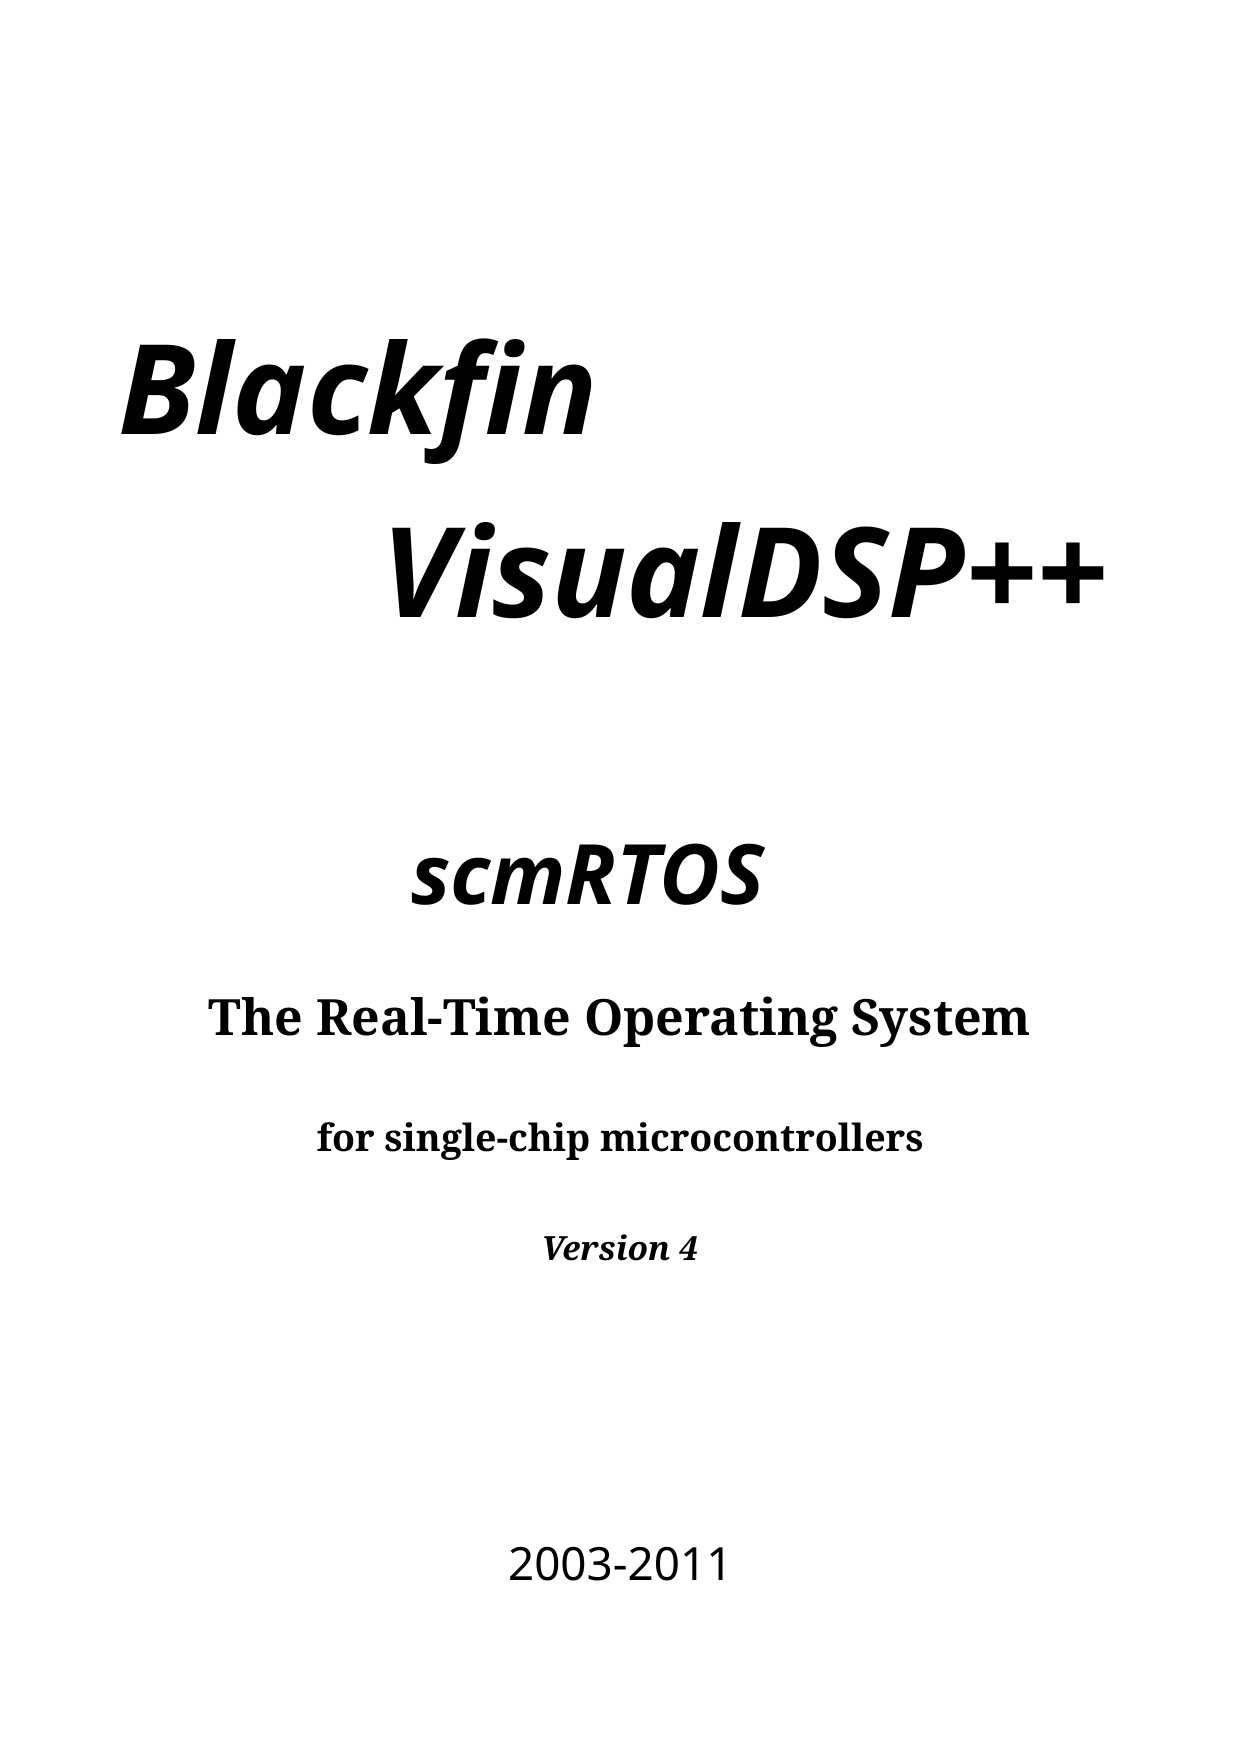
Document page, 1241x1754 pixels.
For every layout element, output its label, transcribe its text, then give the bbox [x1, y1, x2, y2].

text Version 4 [120, 1224, 1122, 1270]
text VisualDSP++ [118, 484, 1122, 654]
text Blackfin [118, 301, 1122, 471]
text The Real-Time Operating System [118, 982, 1122, 1050]
text for single-chip microcontrollers [118, 1111, 1122, 1162]
text 2003-2011 [118, 1532, 1122, 1594]
text scmRTOS [411, 815, 1122, 929]
